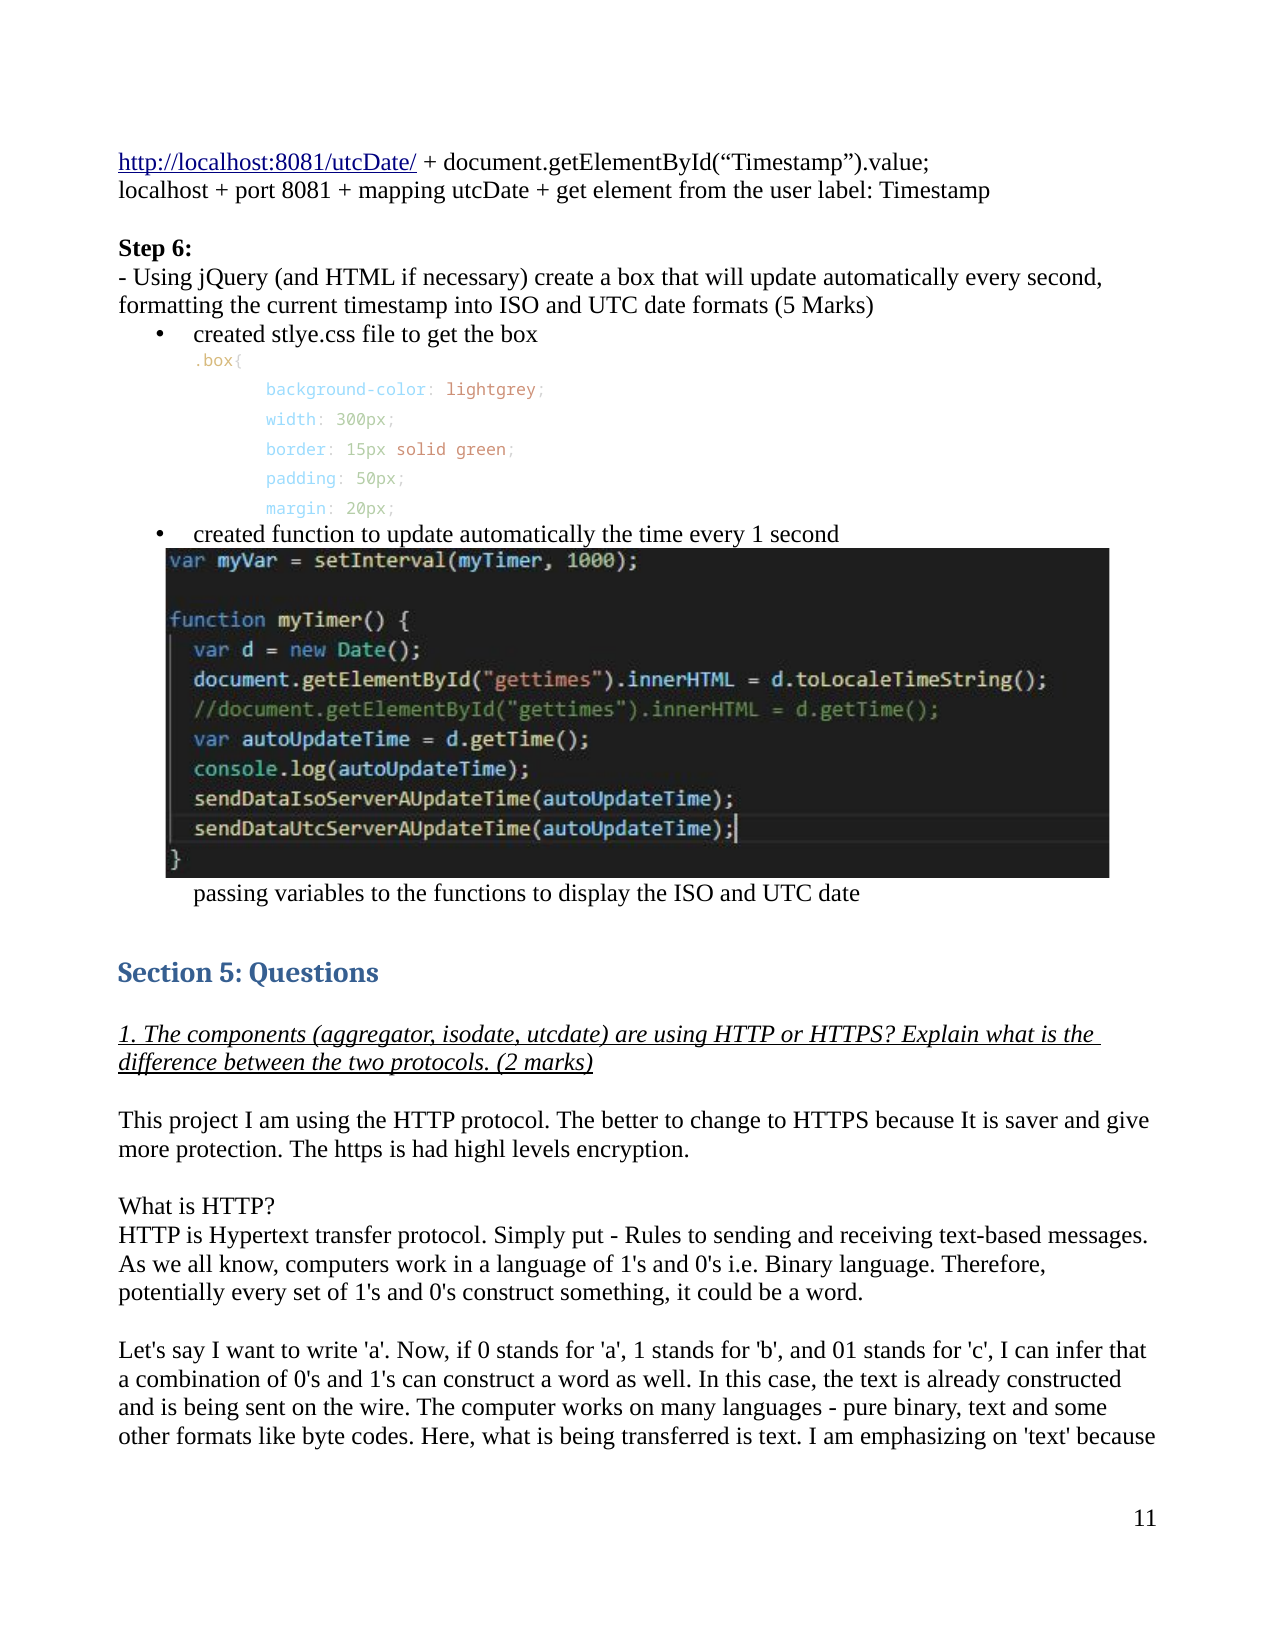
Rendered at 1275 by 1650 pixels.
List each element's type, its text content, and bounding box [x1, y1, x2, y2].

text What is HTTP? HTTP is Hypertext transfer protocol. Simply put - Rules to sending and receiving text-based messages. As we all know, computers work in a language of 1's and 0's i.e. Binary language. Therefore, potentially every set of 1's and 0's construct something, it could be a word. Let's say I want to write 'a'. Now, if 0 stands for 'a', 1 stands for 'b', and 01 stands for 'c', I can infer that a combination of 0's and 1's can construct a word as well. In this case, the text is already constructed and is being sent on the wire. The computer works on many languages - pure binary, text and some other formats like byte codes. Here, what is being transferred is text. I am emphasizing on 'text' because [118, 1191, 1157, 1450]
subtitle Section 5: Questions [118, 956, 1157, 990]
list created stlye.css file to get the box [156, 319, 1157, 348]
text localhost + port 8081 + mapping utcDate + get element from the user label: Timestamp [118, 176, 1157, 204]
text padding: 50px; [118, 460, 1157, 489]
text - Using jQuery (and HTML if necessary) create a box that will update automatically every second, formatting the current timestamp into ISO and UTC date formats (5 Marks) [118, 262, 1157, 319]
text border: 15px solid green; [118, 430, 1157, 460]
text width: 300px; [118, 401, 1157, 430]
text http://localhost:8081/utcDate/ + document.getElementById(“Timestamp”).value; [118, 147, 1157, 176]
text 1. The components (aggregator, isodate, utcdate) are using HTTP or HTTPS? Explain what is the difference between the two protocols. (2 marks) [118, 1019, 1157, 1076]
text margin: 20px; [118, 489, 1157, 519]
text background-color: lightgrey; [118, 371, 1157, 401]
list passing variables to the functions to display the ISO and UTC date [156, 548, 1157, 906]
text Step 6: [118, 233, 1157, 262]
list created function to update automatically the time every 1 second [156, 519, 1157, 548]
picture [165, 548, 1110, 878]
list .box{ [156, 348, 1157, 371]
text This project I am using the HTTP protocol. The better to change to HTTPS because It is saver and give more protection. The https is had highl levels encryption. [118, 1105, 1157, 1162]
